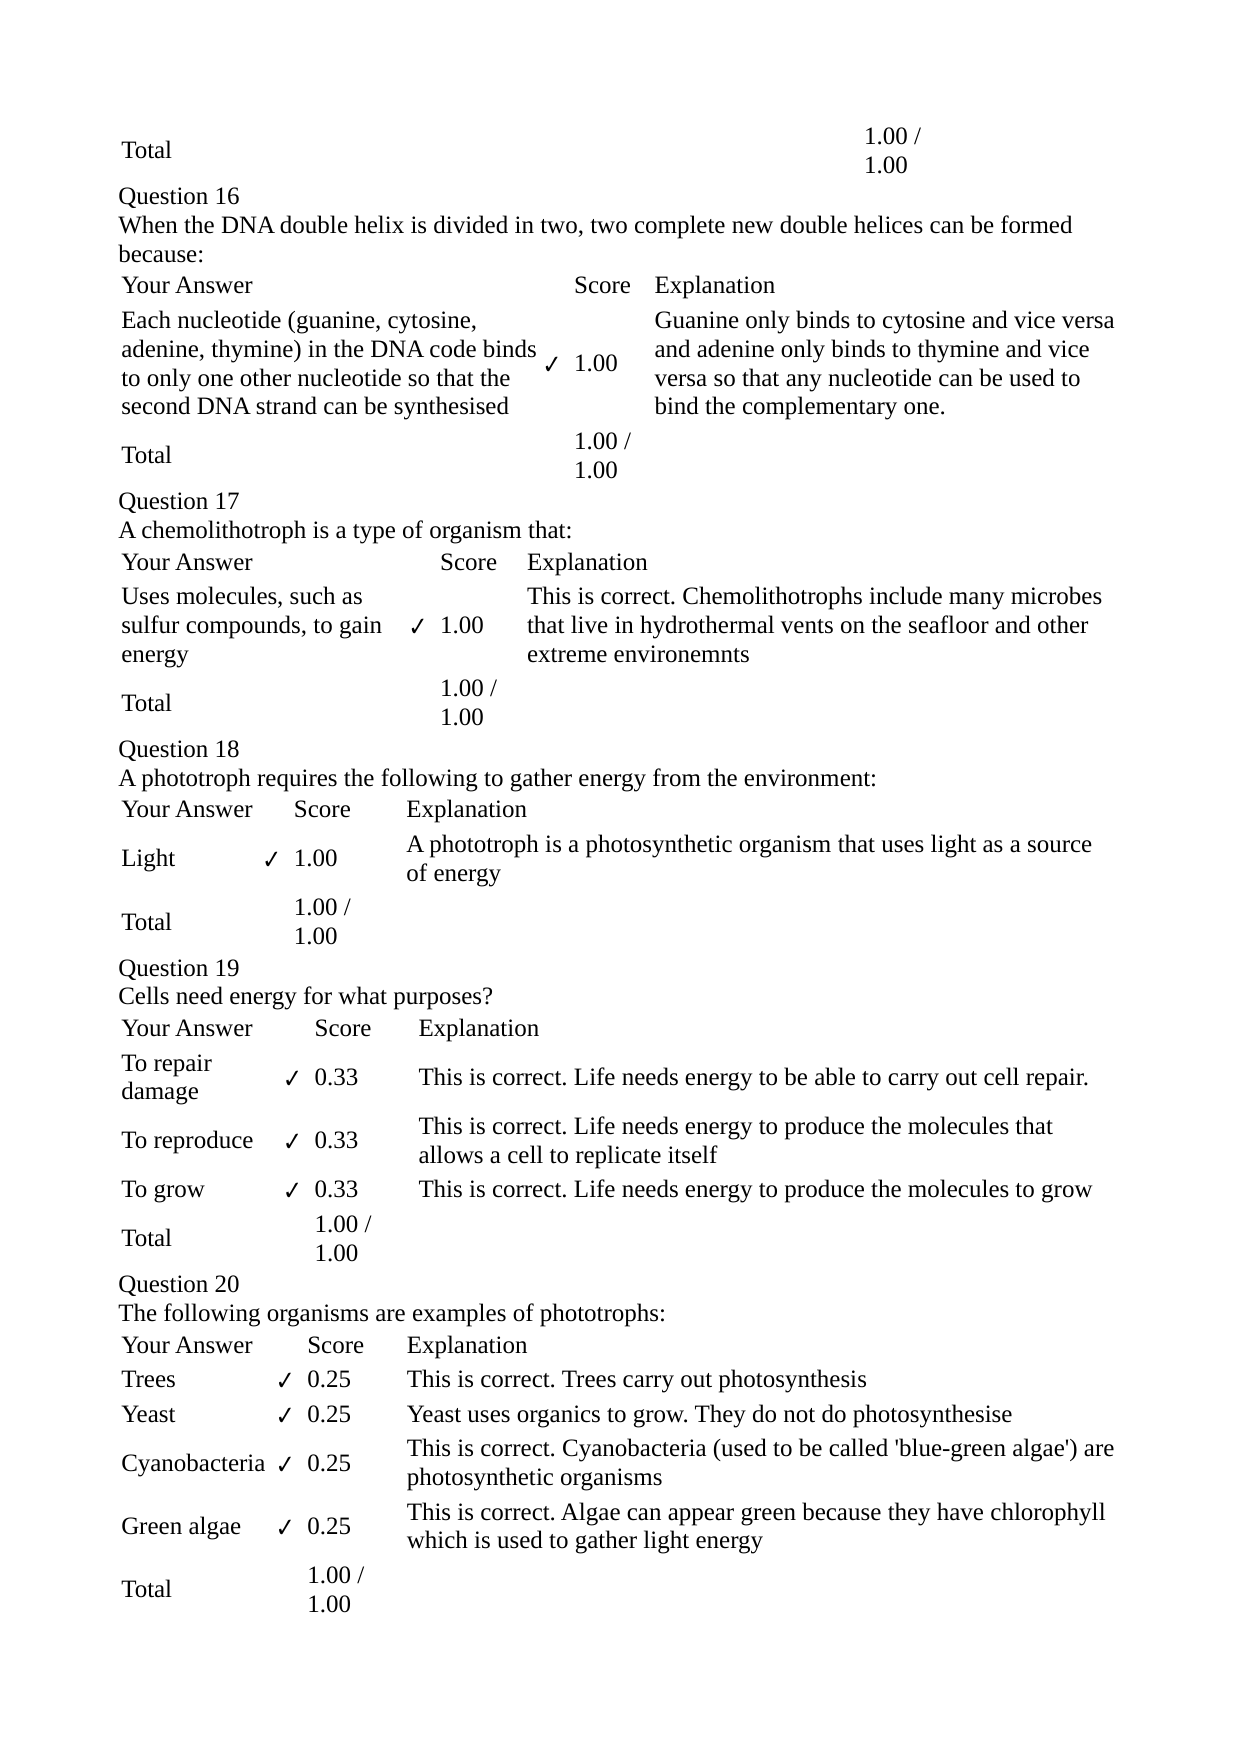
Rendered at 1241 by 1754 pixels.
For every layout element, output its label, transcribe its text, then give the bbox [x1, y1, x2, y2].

table_header Your Answer [118, 1327, 274, 1361]
table_cell Cyanobacteria [118, 1431, 274, 1494]
table_cell 1.00 / 1.00 [571, 423, 651, 486]
table_cell ✔ [274, 1431, 304, 1494]
table_cell 1.00 [437, 579, 524, 671]
table_cell 0.25 [304, 1361, 404, 1396]
table_cell Total [118, 1557, 274, 1621]
table_cell This is correct. Life needs energy to produce the molecules to grow [415, 1171, 1122, 1206]
table_cell [407, 671, 437, 734]
table_cell [282, 1206, 311, 1269]
table_cell [403, 889, 1122, 953]
table_header Score [571, 268, 651, 302]
table_cell [415, 1206, 1122, 1269]
table_cell 1.00 [571, 302, 651, 423]
table_header [407, 544, 437, 578]
table_cell This is correct. Trees carry out photosynthesis [404, 1361, 1122, 1396]
table_cell This is correct. Chemolithotrophs include many microbes that live in hydrothermal vents on the seafloor and other extreme environemnts [524, 579, 1122, 671]
table_cell Total [118, 889, 261, 953]
table_cell ✔ [274, 1361, 304, 1396]
table_header Score [304, 1327, 404, 1361]
table_cell 1.00 / 1.00 [291, 889, 403, 953]
text Question 17 [118, 486, 1122, 515]
table_header Score [437, 544, 524, 578]
table_cell ✔ [274, 1494, 304, 1557]
table_header Explanation [415, 1010, 1122, 1045]
table_cell 0.25 [304, 1494, 404, 1557]
table_header Explanation [403, 791, 1122, 826]
table_header [282, 1010, 311, 1045]
text Question 20 [118, 1269, 1122, 1298]
table_cell Trees [118, 1361, 274, 1396]
table_header Explanation [404, 1327, 1122, 1361]
table_cell 1.00 / 1.00 [304, 1557, 404, 1621]
text Question 18 [118, 734, 1122, 763]
table_cell Total [118, 423, 541, 486]
table_cell To repair damage [118, 1045, 282, 1108]
table_header Your Answer [118, 268, 541, 302]
table_cell This is correct. Algae can appear green because they have chlorophyll which is used to gather light energy [404, 1494, 1122, 1557]
text The following organisms are examples of phototrophs: [118, 1298, 1122, 1327]
table_cell [274, 1557, 304, 1621]
table_cell 1.00 / 1.00 [437, 671, 524, 734]
table_cell Total [118, 671, 407, 734]
table_cell 0.25 [304, 1396, 404, 1431]
table_header Explanation [651, 268, 1122, 302]
text A chemolithotroph is a type of organism that: [118, 515, 1122, 544]
table_cell Total [118, 118, 831, 181]
table_cell [261, 889, 291, 953]
text A phototroph requires the following to gather energy from the environment: [118, 763, 1122, 791]
table_cell [651, 423, 1122, 486]
table_header [541, 268, 571, 302]
table_header Your Answer [118, 544, 407, 578]
text Question 16 [118, 181, 1122, 210]
table_cell 1.00 / 1.00 [311, 1206, 415, 1269]
table_header Score [311, 1010, 415, 1045]
table_cell 0.25 [304, 1431, 404, 1494]
table_header Your Answer [118, 1010, 282, 1045]
table_header Your Answer [118, 791, 261, 826]
table_cell 1.00 / 1.00 [861, 118, 965, 181]
table_cell 0.33 [311, 1045, 415, 1108]
table_cell ✔ [407, 579, 437, 671]
table_header [261, 791, 291, 826]
table_cell This is correct. Life needs energy to be able to carry out cell repair. [415, 1045, 1122, 1108]
table_header [274, 1327, 304, 1361]
table_cell This is correct. Life needs energy to produce the molecules that allows a cell to replicate itself [415, 1108, 1122, 1171]
table_cell [541, 423, 571, 486]
table_header Explanation [524, 544, 1122, 578]
table_cell To reproduce [118, 1108, 282, 1171]
table_cell Light [118, 826, 261, 889]
table_cell 1.00 [291, 826, 403, 889]
table_cell ✔ [261, 826, 291, 889]
table_cell ✔ [274, 1396, 304, 1431]
table_cell This is correct. Cyanobacteria (used to be called 'blue-green algae') are photosynthetic organisms [404, 1431, 1122, 1494]
table_cell Each nucleotide (guanine, cytosine, adenine, thymine) in the DNA code binds to only one other nucleotide so that the second DNA strand can be synthesised [118, 302, 541, 423]
table_cell Yeast uses organics to grow. They do not do photosynthesise [404, 1396, 1122, 1431]
table_cell A phototroph is a photosynthetic organism that uses light as a source of energy [403, 826, 1122, 889]
table_cell [831, 118, 861, 181]
table_cell Uses molecules, such as sulfur compounds, to gain energy [118, 579, 407, 671]
text Cells need energy for what purposes? [118, 981, 1122, 1010]
table_cell ✔ [282, 1171, 311, 1206]
table_cell [524, 671, 1122, 734]
table_cell [404, 1557, 1122, 1621]
table_cell Guanine only binds to cytosine and vice versa and adenine only binds to thymine and vice versa so that any nucleotide can be used to bind the complementary one. [651, 302, 1122, 423]
text When the DNA double helix is divided in two, two complete new double helices can be formed because: [118, 210, 1122, 268]
table_cell Total [118, 1206, 282, 1269]
table_cell Yeast [118, 1396, 274, 1431]
table_cell [965, 118, 1122, 181]
table_cell Green algae [118, 1494, 274, 1557]
table_cell ✔ [282, 1108, 311, 1171]
table_cell 0.33 [311, 1108, 415, 1171]
table_cell To grow [118, 1171, 282, 1206]
table_cell ✔ [541, 302, 571, 423]
table_cell ✔ [282, 1045, 311, 1108]
table_cell 0.33 [311, 1171, 415, 1206]
table_header Score [291, 791, 403, 826]
text Question 19 [118, 953, 1122, 981]
